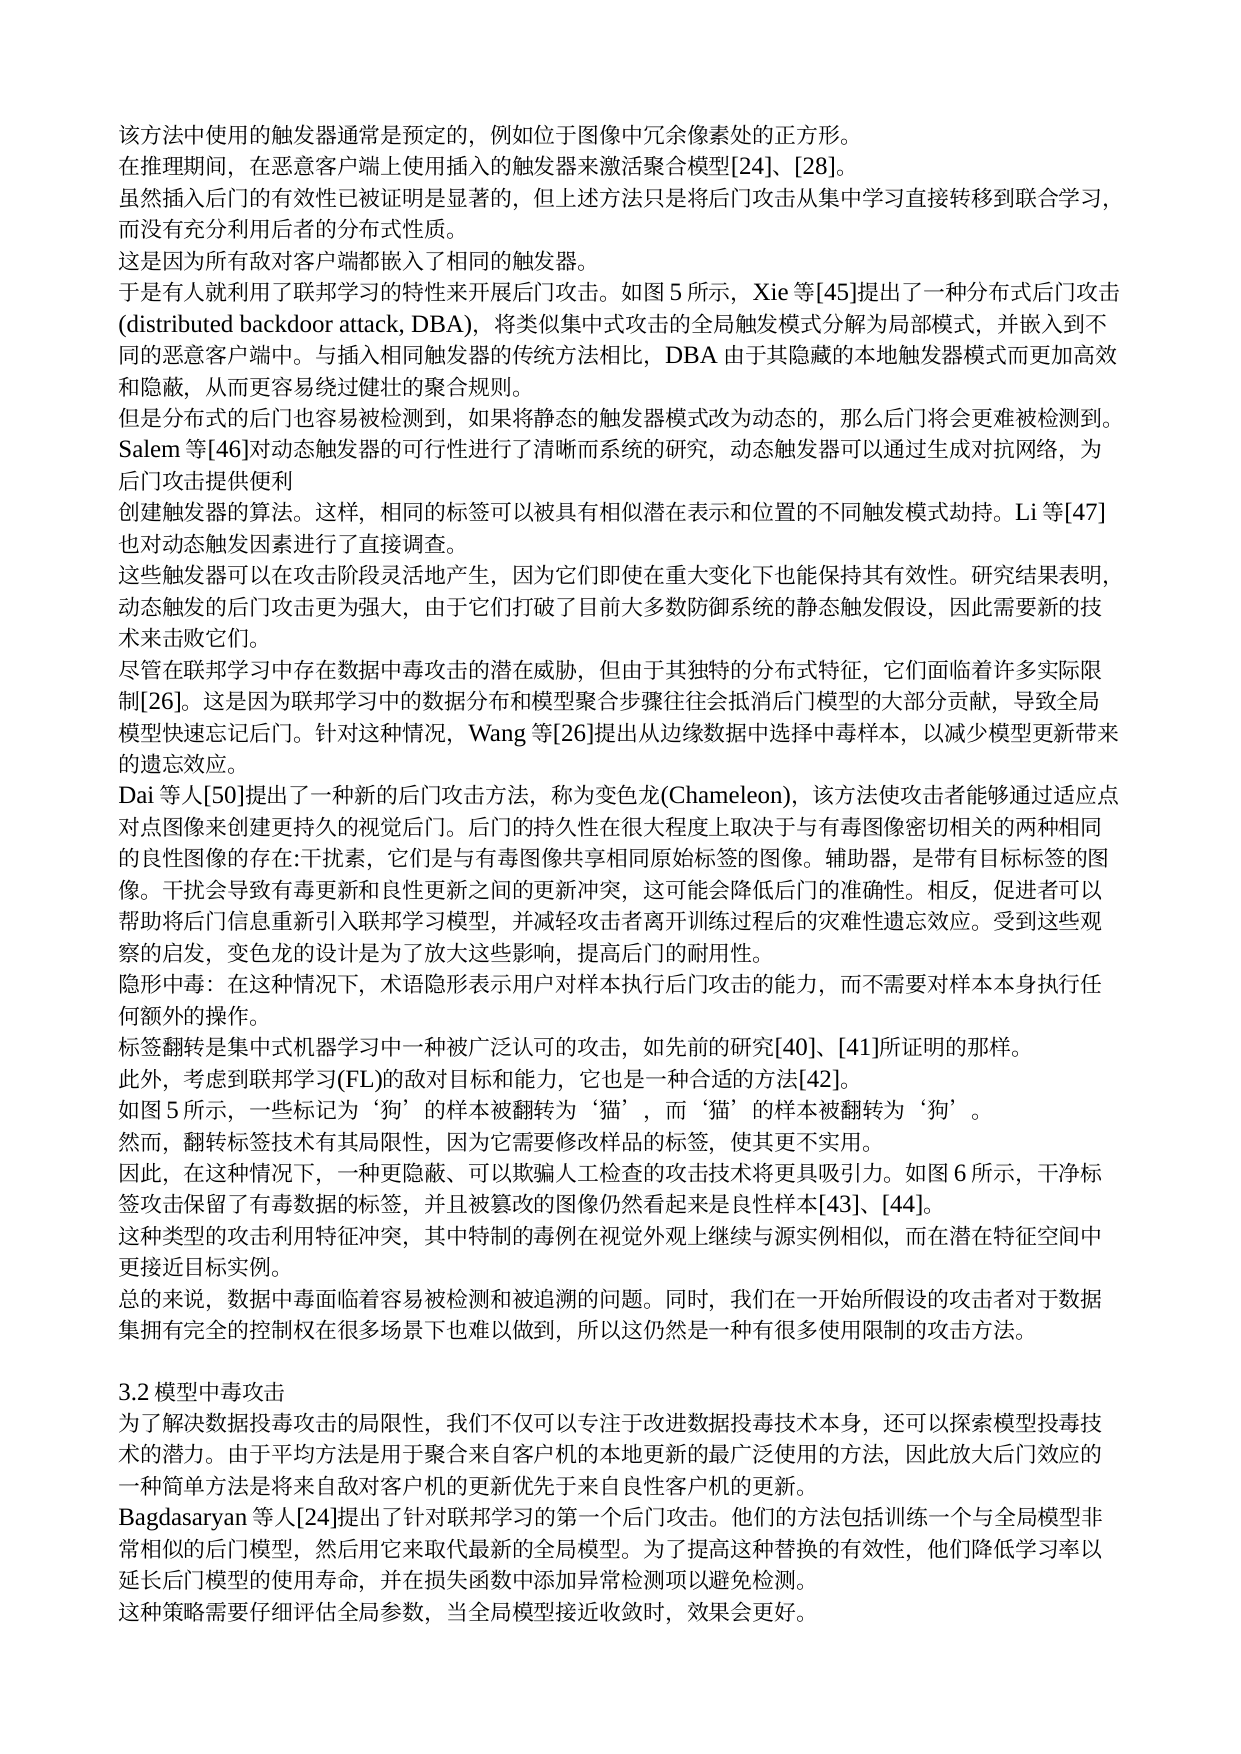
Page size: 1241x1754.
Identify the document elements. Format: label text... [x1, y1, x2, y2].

text 这是因为所有敌对客户端都嵌入了相同的触发器。 [118, 244, 1122, 275]
text 这种策略需要仔细评估全局参数，当全局模型接近收敛时，效果会更好。 [118, 1595, 1122, 1626]
text 在推理期间，在恶意客户端上使用插入的触发器来激活聚合模型[24]、[28]。 [118, 149, 1122, 181]
text 此外，考虑到联邦学习(FL)的敌对目标和能力，它也是一种合适的方法[42]。 [118, 1062, 1122, 1093]
text 于是有人就利用了联邦学习的特性来开展后门攻击。如图5所示，Xie等[45]提出了一种分布式后门攻击(distributed backdoor attack, DBA)，将类似集中式攻击的全局触发模式分解为局部模式，并嵌入到不同的恶意客户端中。与插入相同触发器的传统方法相比，DBA由于其隐藏的本地触发器模式而更加高效和隐蔽，从而更容易绕过健壮的聚合规则。 [118, 275, 1122, 401]
text 但是分布式的后门也容易被检测到，如果将静态的触发器模式改为动态的，那么后门将会更难被检测到。 [118, 401, 1122, 433]
text 隐形中毒：在这种情况下，术语隐形表示用户对样本执行后门攻击的能力，而不需要对样本本身执行任何额外的操作。 [118, 967, 1122, 1030]
text 虽然插入后门的有效性已被证明是显著的，但上述方法只是将后门攻击从集中学习直接转移到联合学习，而没有充分利用后者的分布式性质。 [118, 181, 1122, 244]
text Salem等[46]对动态触发器的可行性进行了清晰而系统的研究，动态触发器可以通过生成对抗网络，为后门攻击提供便利 [118, 433, 1122, 496]
text 3.2模型中毒攻击 [118, 1375, 1122, 1406]
text 创建触发器的算法。这样，相同的标签可以被具有相似潜在表示和位置的不同触发模式劫持。Li等[47]也对动态触发因素进行了直接调查。 [118, 496, 1122, 558]
text 这种类型的攻击利用特征冲突，其中特制的毒例在视觉外观上继续与源实例相似，而在潜在特征空间中更接近目标实例。 [118, 1219, 1122, 1282]
text Dai等人[50]提出了一种新的后门攻击方法，称为变色龙(Chameleon)，该方法使攻击者能够通过适应点对点图像来创建更持久的视觉后门。后门的持久性在很大程度上取决于与有毒图像密切相关的两种相同的良性图像的存在:干扰素，它们是与有毒图像共享相同原始标签的图像。辅助器，是带有目标标签的图像。干扰会导致有毒更新和良性更新之间的更新冲突，这可能会降低后门的准确性。相反，促进者可以帮助将后门信息重新引入联邦学习模型，并减轻攻击者离开训练过程后的灾难性遗忘效应。受到这些观察的启发，变色龙的设计是为了放大这些影响，提高后门的耐用性。 [118, 779, 1122, 967]
text 因此，在这种情况下，一种更隐蔽、可以欺骗人工检查的攻击技术将更具吸引力。如图6所示，干净标签攻击保留了有毒数据的标签，并且被篡改的图像仍然看起来是良性样本[43]、[44]。 [118, 1156, 1122, 1219]
text 总的来说，数据中毒面临着容易被检测和被追溯的问题。同时，我们在一开始所假设的攻击者对于数据集拥有完全的控制权在很多场景下也难以做到，所以这仍然是一种有很多使用限制的攻击方法。 [118, 1282, 1122, 1345]
text 标签翻转是集中式机器学习中一种被广泛认可的攻击，如先前的研究[40]、[41]所证明的那样。 [118, 1030, 1122, 1062]
text 为了解决数据投毒攻击的局限性，我们不仅可以专注于改进数据投毒技术本身，还可以探索模型投毒技术的潜力。由于平均方法是用于聚合来自客户机的本地更新的最广泛使用的方法，因此放大后门效应的一种简单方法是将来自敌对客户机的更新优先于来自良性客户机的更新。 [118, 1406, 1122, 1501]
text 该方法中使用的触发器通常是预定的，例如位于图像中冗余像素处的正方形。 [118, 118, 1122, 149]
text 这些触发器可以在攻击阶段灵活地产生，因为它们即使在重大变化下也能保持其有效性。研究结果表明，动态触发的后门攻击更为强大，由于它们打破了目前大多数防御系统的静态触发假设，因此需要新的技术来击败它们。 [118, 558, 1122, 653]
text 然而，翻转标签技术有其局限性，因为它需要修改样品的标签，使其更不实用。 [118, 1125, 1122, 1156]
text Bagdasaryan等人[24]提出了针对联邦学习的第一个后门攻击。他们的方法包括训练一个与全局模型非常相似的后门模型，然后用它来取代最新的全局模型。为了提高这种替换的有效性，他们降低学习率以延长后门模型的使用寿命，并在损失函数中添加异常检测项以避免检测。 [118, 1501, 1122, 1595]
text 如图5所示，一些标记为‘狗’的样本被翻转为‘猫’，而‘猫’的样本被翻转为‘狗’。 [118, 1093, 1122, 1125]
text 尽管在联邦学习中存在数据中毒攻击的潜在威胁，但由于其独特的分布式特征，它们面临着许多实际限制[26]。这是因为联邦学习中的数据分布和模型聚合步骤往往会抵消后门模型的大部分贡献，导致全局模型快速忘记后门。针对这种情况，Wang等[26]提出从边缘数据中选择中毒样本，以减少模型更新带来的遗忘效应。 [118, 653, 1122, 779]
